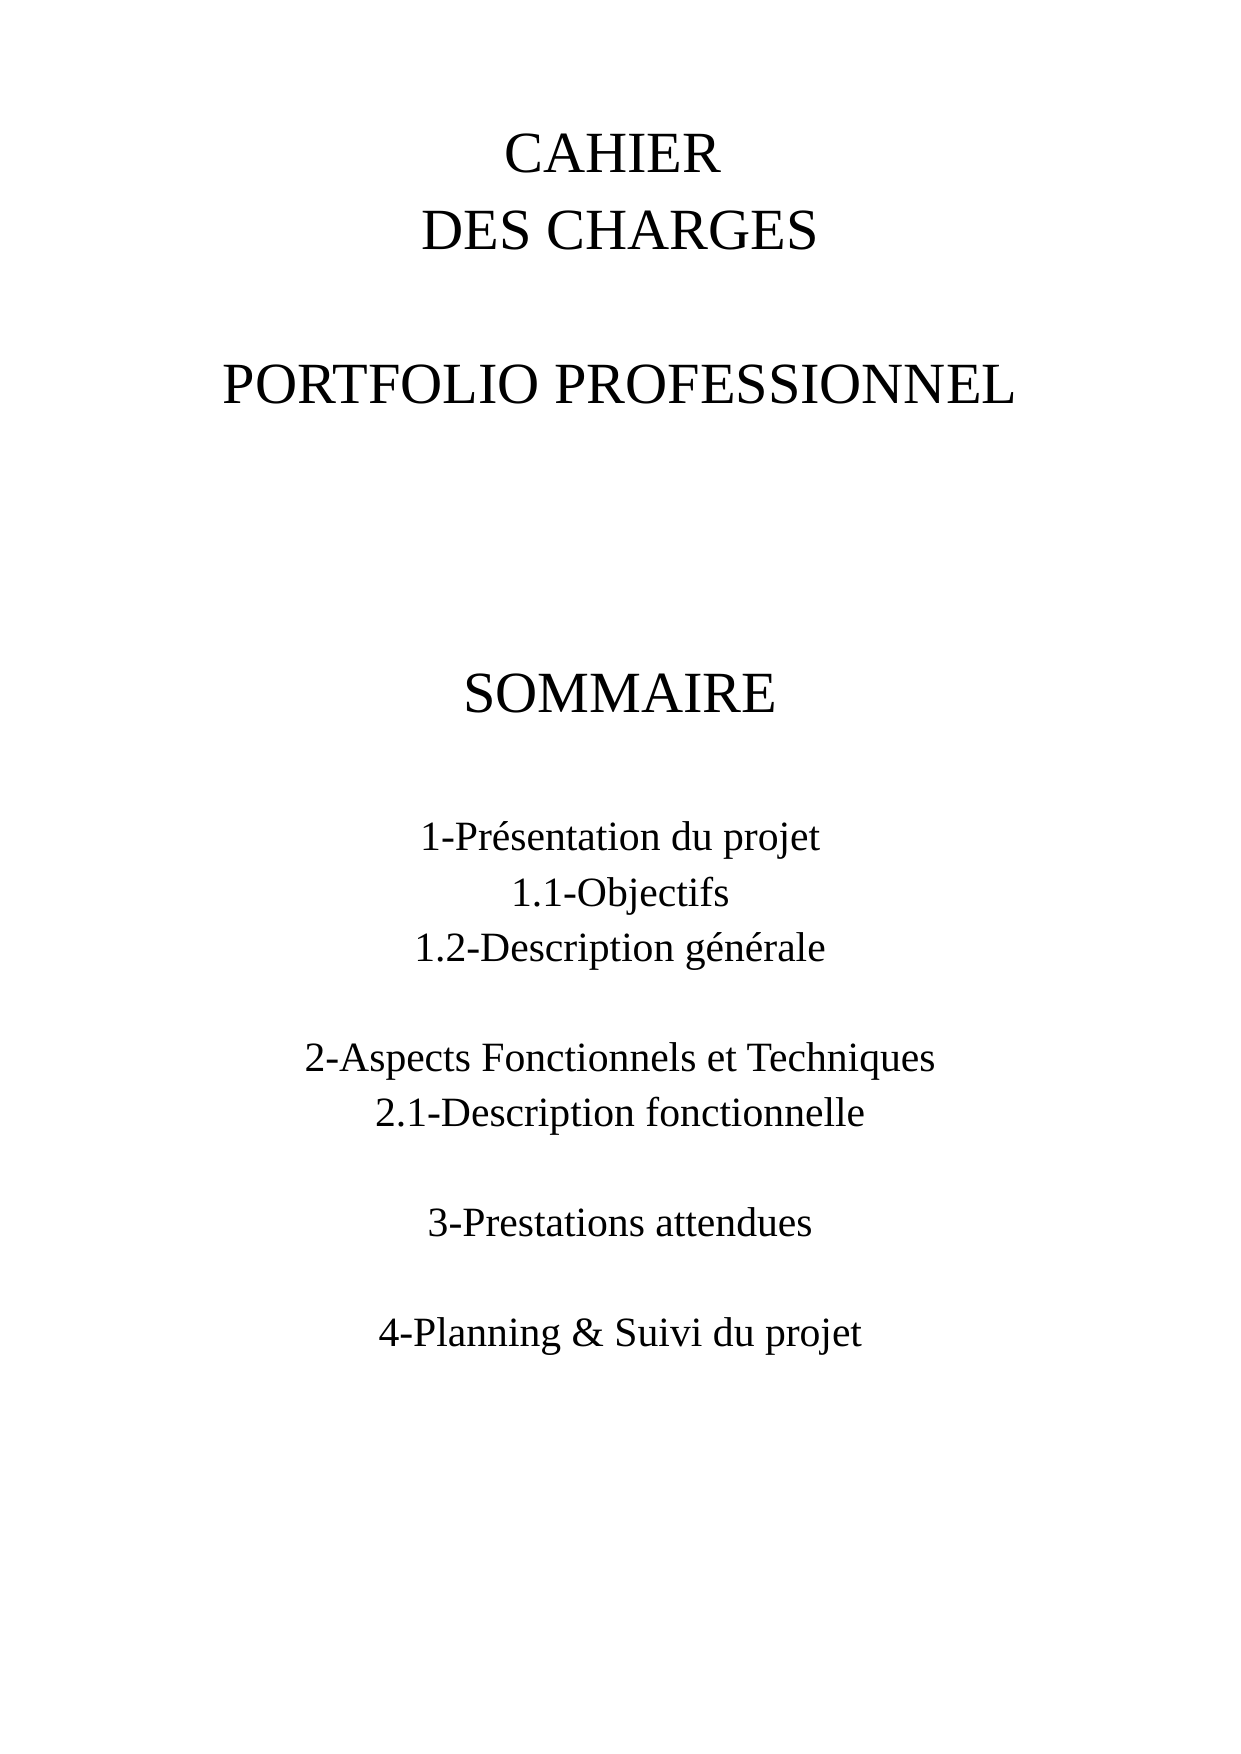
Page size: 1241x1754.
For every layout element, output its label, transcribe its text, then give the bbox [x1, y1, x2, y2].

text 4-Planning & Suivi du projet [118, 1308, 1122, 1356]
text SOMMAIRE [118, 658, 1122, 725]
text 2.1-Description fonctionnelle [118, 1087, 1122, 1135]
text 3-Prestations attendues [118, 1198, 1122, 1246]
text 1-Présentation du projet [118, 812, 1122, 860]
text PORTFOLIO PROFESSIONNEL [118, 349, 1122, 416]
text 1.1-Objectifs [118, 867, 1122, 915]
text 2-Aspects Fonctionnels et Techniques [118, 1032, 1122, 1080]
text 1.2-Description générale [118, 922, 1122, 970]
text CAHIER DES CHARGES [118, 118, 1122, 262]
